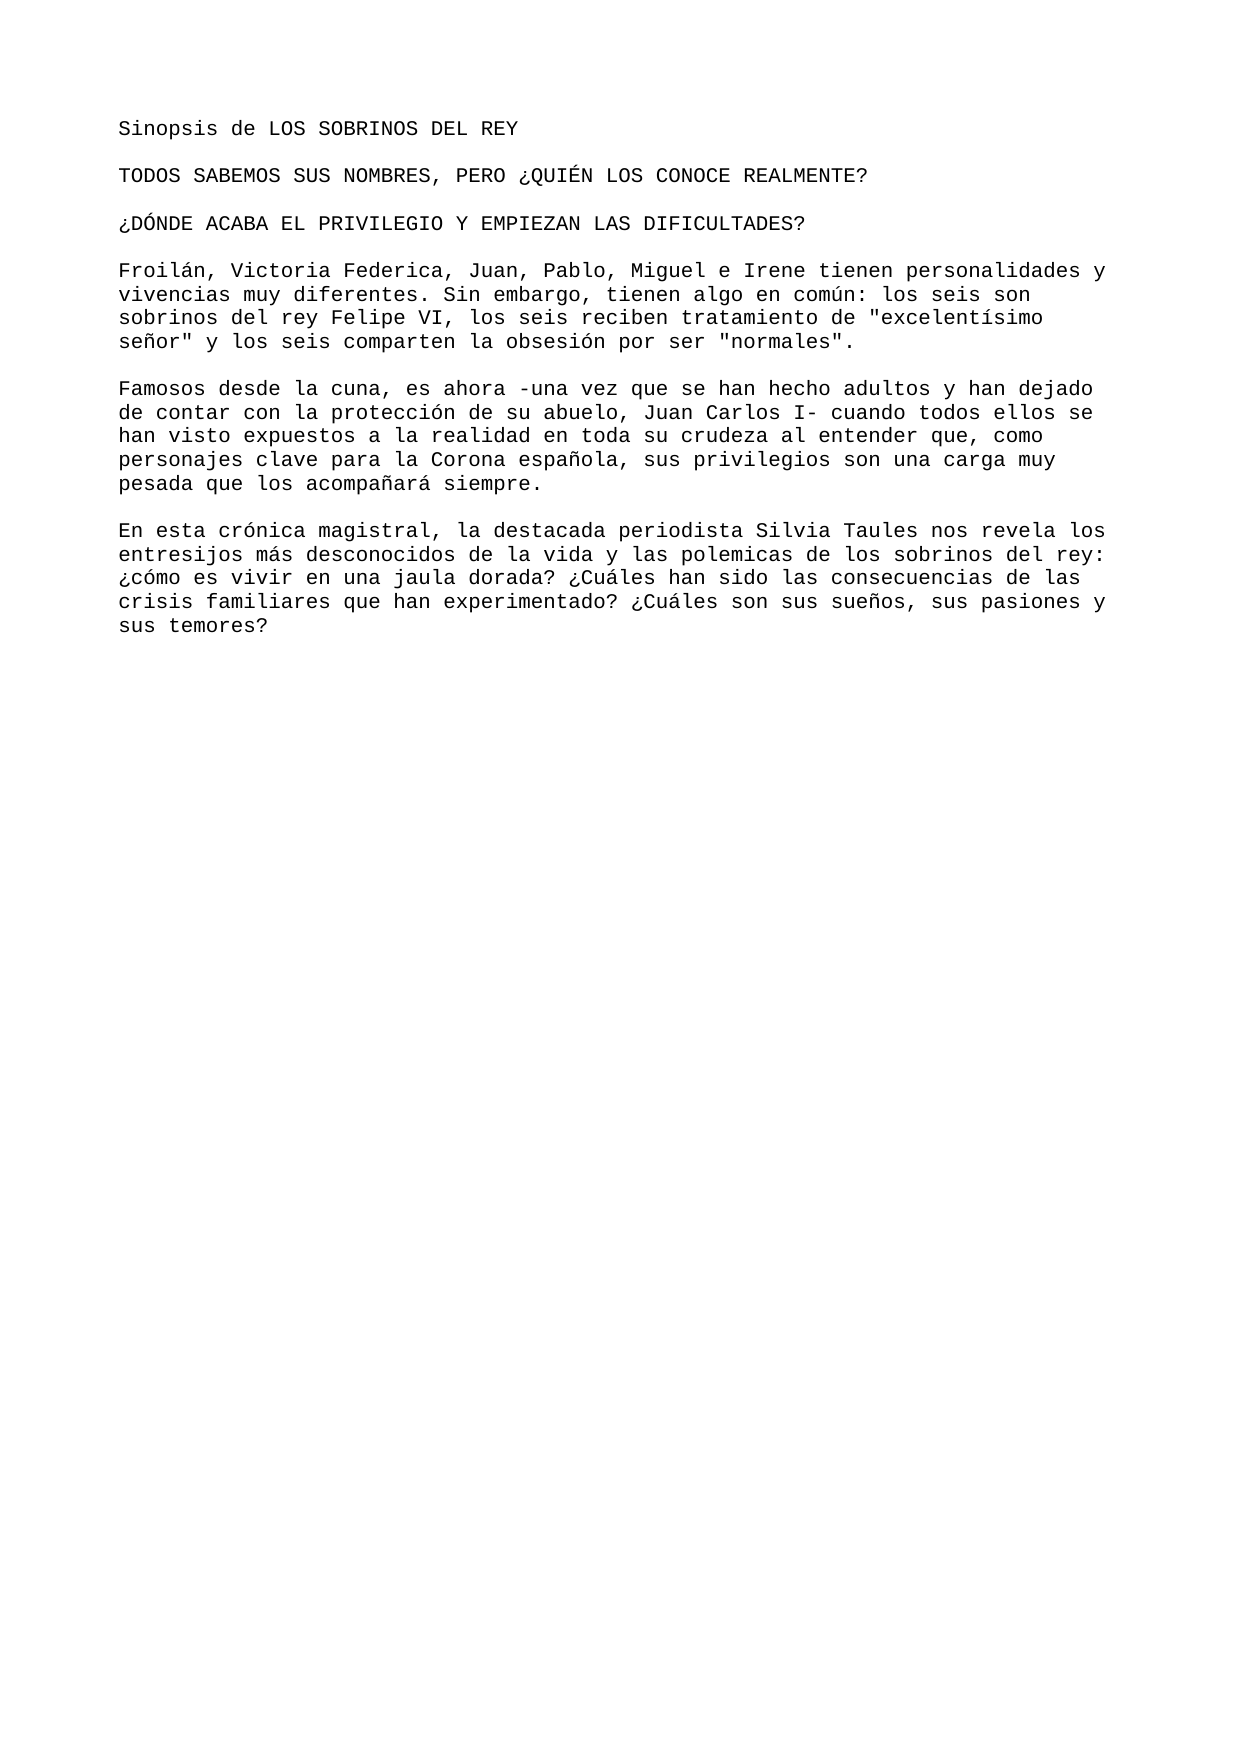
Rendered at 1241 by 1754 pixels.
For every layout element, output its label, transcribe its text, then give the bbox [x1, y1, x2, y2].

text Famosos desde la cuna, es ahora -una vez que se han hecho adultos y han dejado de contar con la protección de su abuelo, Juan Carlos I- cuando todos ellos se han visto expuestos a la realidad en toda su crudeza al entender que, como personajes clave para la Corona española, sus privilegios son una carga muy pesada que los acompañará siempre. [118, 378, 1122, 496]
text Froilán, Victoria Federica, Juan, Pablo, Miguel e Irene tienen personalidades y vivencias muy diferentes. Sin embargo, tienen algo en común: los seis son sobrinos del rey Felipe VI, los seis reciben tratamiento de "excelentísimo señor" y los seis comparten la obsesión por ser "normales". [118, 260, 1122, 354]
text Sinopsis de LOS SOBRINOS DEL REY [118, 118, 1122, 142]
text En esta crónica magistral, la destacada periodista Silvia Taules nos revela los entresijos más desconocidos de la vida y las polemicas de los sobrinos del rey: ¿cómo es vivir en una jaula dorada? ¿Cuáles han sido las consecuencias de las crisis familiares que han experimentado? ¿Cuáles son sus sueños, sus pasiones y sus temores? [118, 520, 1122, 638]
text ¿DÓNDE ACABA EL PRIVILEGIO Y EMPIEZAN LAS DIFICULTADES? [118, 213, 1122, 236]
text TODOS SABEMOS SUS NOMBRES, PERO ¿QUIÉN LOS CONOCE REALMENTE? [118, 165, 1122, 189]
